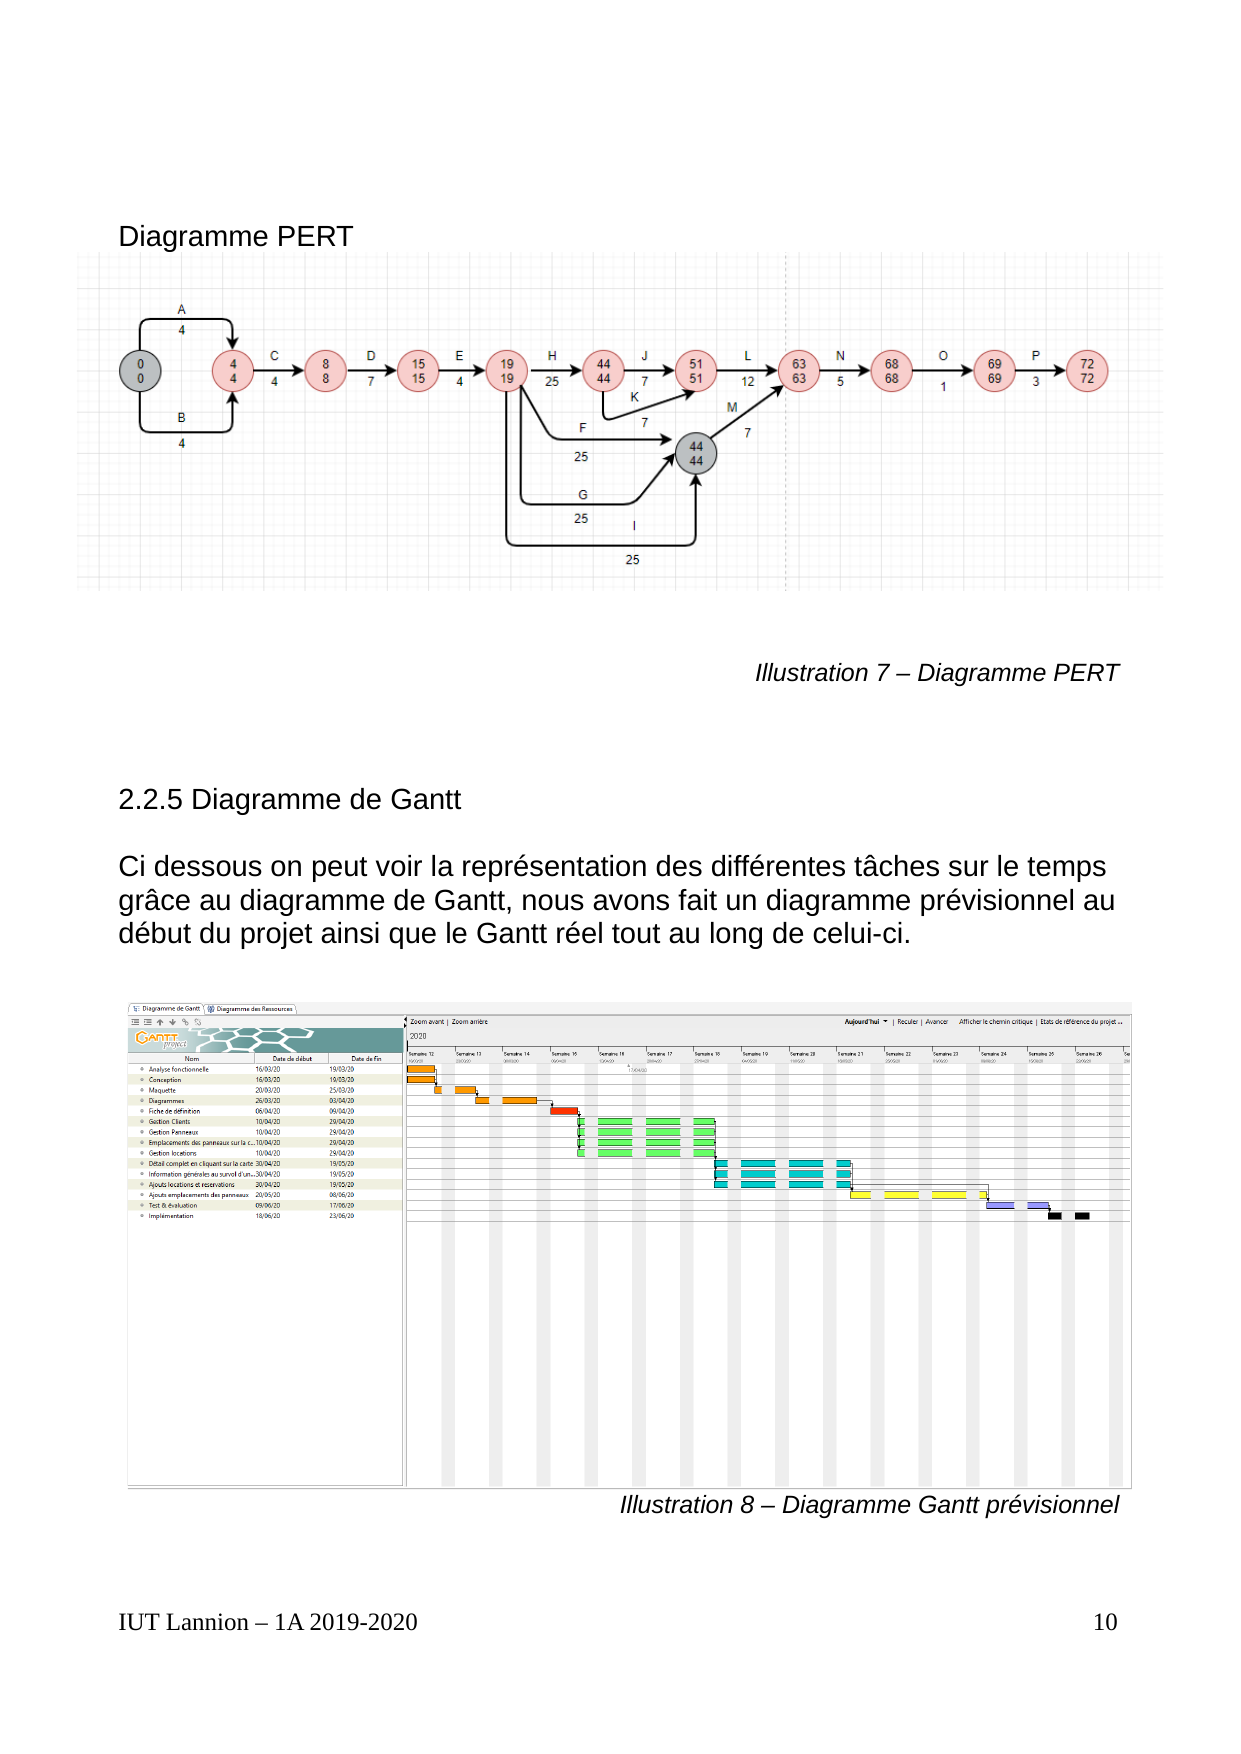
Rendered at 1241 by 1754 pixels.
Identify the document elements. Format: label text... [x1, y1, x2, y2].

text Illustration 8 – Diagramme Gantt prévisionnel [118, 983, 1122, 1518]
text Illustration 7 – Diagramme PERT [118, 658, 1122, 686]
text Diagramme PERT [118, 219, 1122, 252]
picture [127, 1002, 1132, 1490]
text 2.2.5 Diagramme de Gantt [118, 782, 1122, 816]
text Ci dessous on peut voir la représentation des différentes tâches sur le temps grâce au diagramme de Gantt, nous avons fait un diagramme prévisionnel au début du projet ainsi que le Gantt réel tout au long de celui-ci. [118, 849, 1122, 950]
picture [76, 252, 1164, 591]
